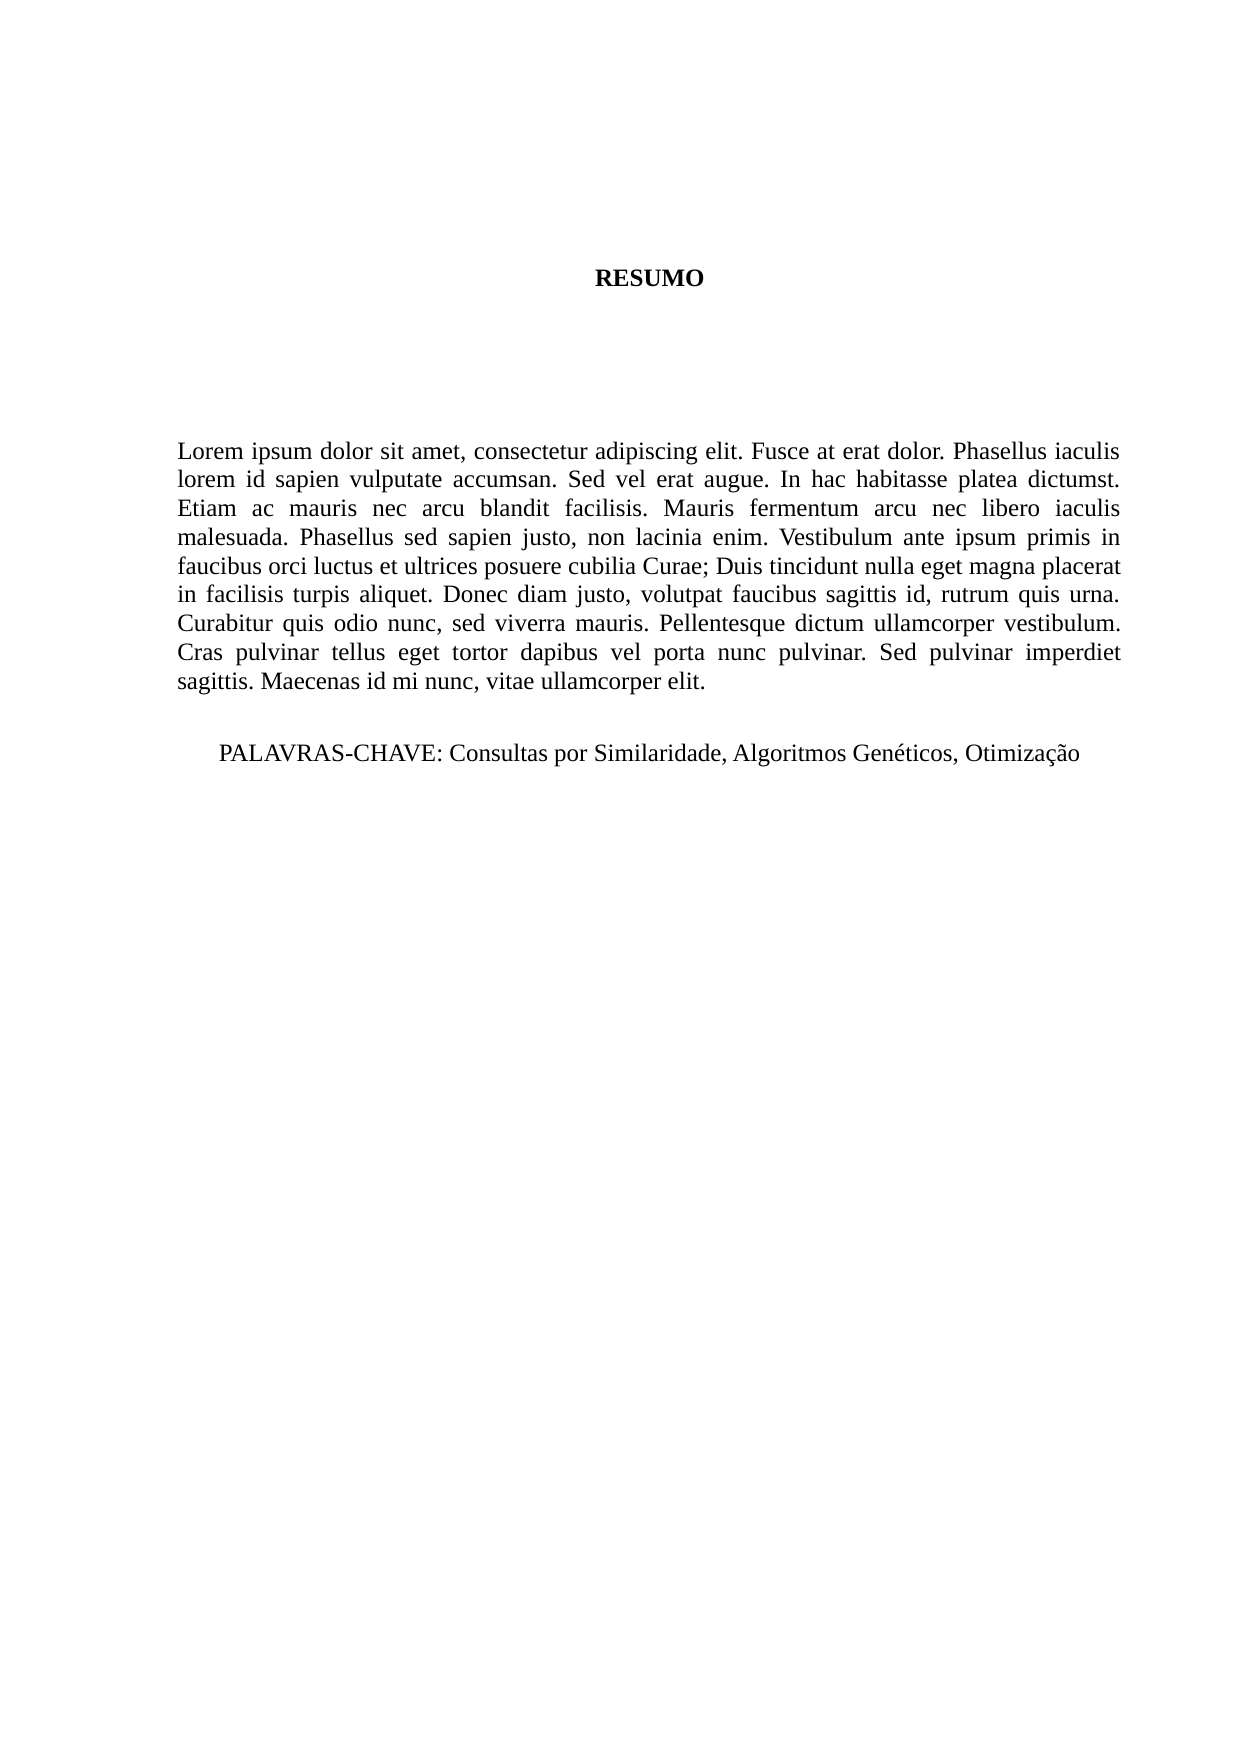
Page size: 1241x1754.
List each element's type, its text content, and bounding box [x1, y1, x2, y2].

text RESUMO [177, 263, 1122, 292]
text PALAVRAS-CHAVE: Consultas por Similaridade, Algoritmos Genéticos, Otimização [177, 738, 1122, 766]
text Lorem ipsum dolor sit amet, consectetur adipiscing elit. Fusce at erat dolor. Phasellus iaculis lorem id sapien vulputate accumsan. Sed vel erat augue. In hac habitasse platea dictumst. Etiam ac mauris nec arcu blandit facilisis. Mauris fermentum arcu nec libero iaculis malesuada. Phasellus sed sapien justo, non lacinia enim. Vestibulum ante ipsum primis in faucibus orci luctus et ultrices posuere cubilia Curae; Duis tincidunt nulla eget magna placerat in facilisis turpis aliquet. Donec diam justo, volutpat faucibus sagittis id, rutrum quis urna. Curabitur quis odio nunc, sed viverra mauris. Pellentesque dictum ullamcorper vestibulum. Cras pulvinar tellus eget tortor dapibus vel porta nunc pulvinar. Sed pulvinar imperdiet sagittis. Maecenas id mi nunc, vitae ullamcorper elit. [177, 436, 1122, 694]
